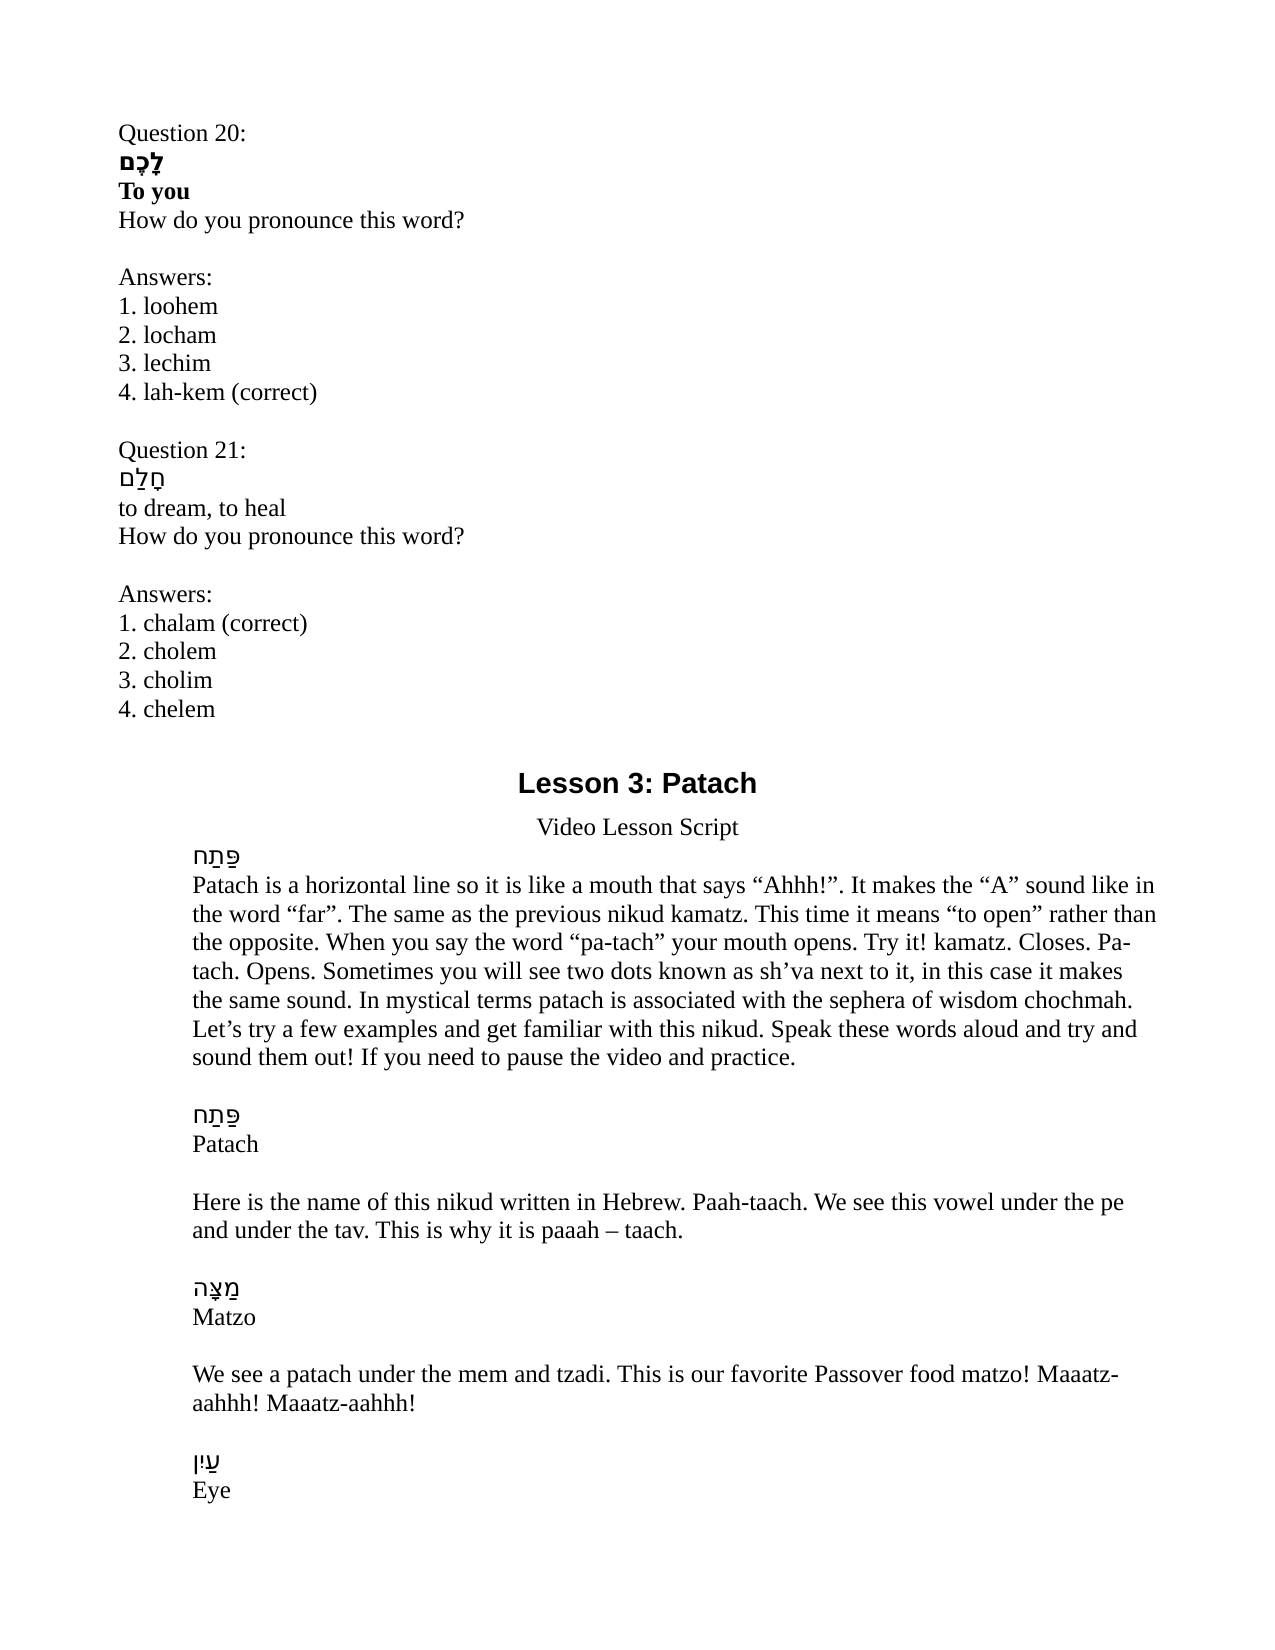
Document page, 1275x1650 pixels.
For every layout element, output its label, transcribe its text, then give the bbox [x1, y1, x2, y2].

text Eye [192, 1475, 1157, 1504]
text חָלַם [118, 463, 1157, 493]
text פַּתַח [192, 841, 1157, 870]
text 2. cholem [118, 636, 1157, 665]
text 3. lechim [118, 348, 1157, 377]
text We see a patach under the mem and tzadi. This is our favorite Passover food matzo! Maaatz-aahhh! Maaatz-aahhh! [192, 1359, 1157, 1417]
text Answers: [118, 579, 1157, 608]
text Question 21: [118, 435, 1157, 463]
text To you [118, 176, 1157, 205]
text 1. loohem [118, 291, 1157, 320]
text Video Lesson Script [118, 812, 1157, 841]
subtitle Lesson 3: Patach [118, 766, 1157, 799]
text 3. cholim [118, 665, 1157, 694]
text 2. locham [118, 320, 1157, 348]
text Matzo [192, 1302, 1157, 1331]
text How do you pronounce this word? [118, 205, 1157, 233]
text Answers: [118, 262, 1157, 291]
text Question 20: [118, 118, 1157, 147]
text לָכֶם [118, 147, 1157, 176]
text 4. lah-kem (correct) [118, 377, 1157, 406]
text מַצָּה [192, 1273, 1157, 1302]
text Patach [192, 1129, 1157, 1158]
text Patach is a horizontal line so it is like a mouth that says “Ahhh!”. It makes the “A” sound like in the word “far”. The same as the previous nikud kamatz. This time it means “to open” rather than the opposite. When you say the word “pa-tach” your mouth opens. Try it! kamatz. Closes. Pa-tach. Opens. Sometimes you will see two dots known as sh’va next to it, in this case it makes the same sound. In mystical terms patach is associated with the sephera of wisdom chochmah. Let’s try a few examples and get familiar with this nikud. Speak these words aloud and try and sound them out! If you need to pause the video and practice. [192, 870, 1157, 1071]
text עַיִן [192, 1446, 1157, 1475]
text Here is the name of this nikud written in Hebrew. Paah-taach. We see this vowel under the pe and under the tav. This is why it is paaah – taach. [192, 1187, 1157, 1244]
text 4. chelem [118, 694, 1157, 723]
text 1. chalam (correct) [118, 608, 1157, 636]
text How do you pronounce this word? [118, 521, 1157, 550]
text פַּתַח [192, 1100, 1157, 1129]
text to dream, to heal [118, 493, 1157, 521]
